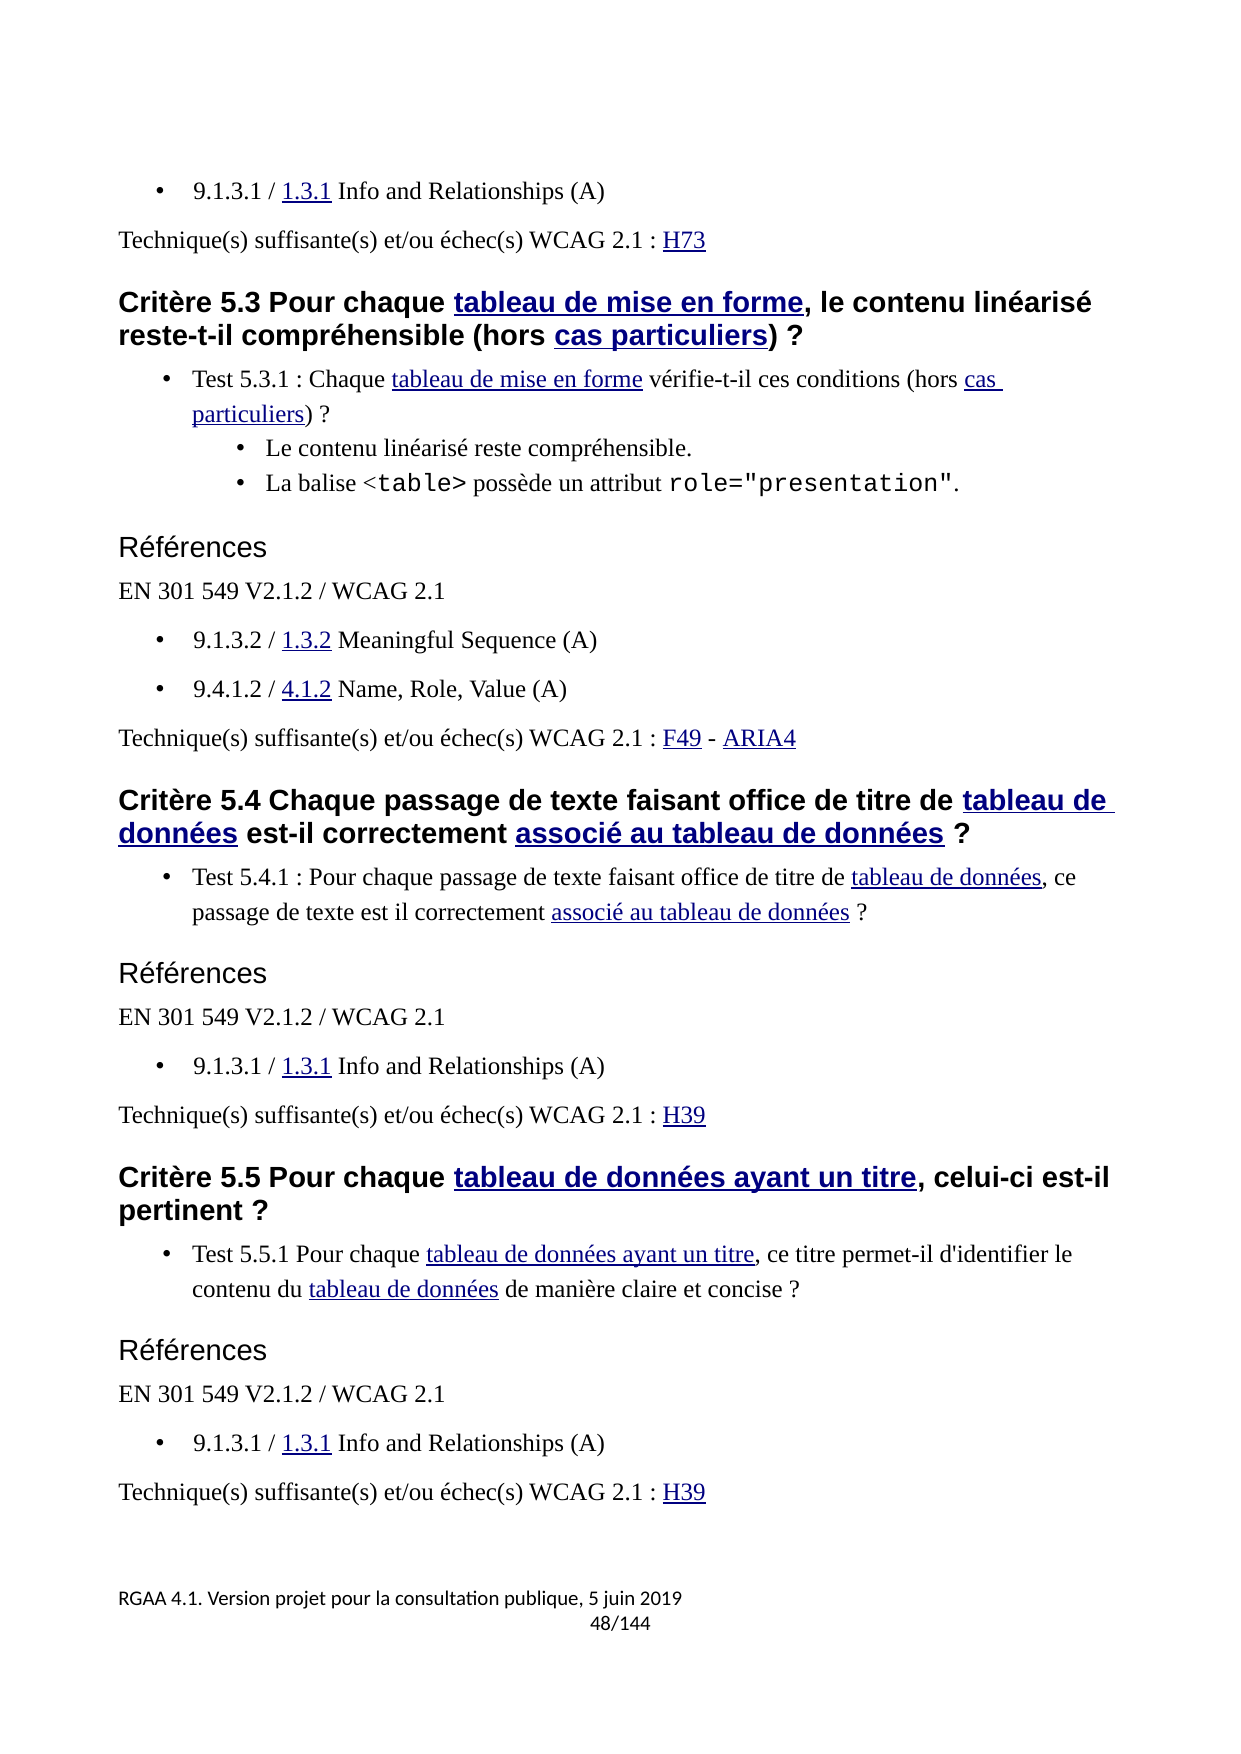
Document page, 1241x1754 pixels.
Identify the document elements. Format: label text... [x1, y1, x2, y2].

text EN 301 549 V2.1.2 / WCAG 2.1 [118, 576, 1122, 605]
list Test 5.3.1 : Chaque tableau de mise en forme vérifie-t-il ces conditions (hors cas particuliers) ? [162, 364, 1122, 428]
list Test 5.4.1 : Pour chaque passage de texte faisant office de titre de tableau de données, ce passage de texte est il correctement associé au tableau de données ? [162, 862, 1122, 925]
subtitle Références [118, 530, 1122, 563]
text EN 301 549 V2.1.2 / WCAG 2.1 [118, 1379, 1122, 1408]
list 9.1.3.1 / 1.3.1 Info and Relationships (A) [156, 1051, 1122, 1080]
list Le contenu linéarisé reste compréhensible. [236, 433, 1122, 462]
text Technique(s) suffisante(s) et/ou échec(s) WCAG 2.1 : H73 [118, 225, 1122, 254]
subtitle Références [118, 956, 1122, 990]
subtitle Références [118, 1333, 1122, 1367]
list 9.1.3.1 / 1.3.1 Info and Relationships (A) [156, 176, 1122, 205]
text EN 301 549 V2.1.2 / WCAG 2.1 [118, 1002, 1122, 1031]
list 9.4.1.2 / 4.1.2 Name, Role, Value (A) [156, 674, 1122, 703]
list 9.1.3.1 / 1.3.1 Info and Relationships (A) [156, 1428, 1122, 1457]
text Technique(s) suffisante(s) et/ou échec(s) WCAG 2.1 : H39 [118, 1100, 1122, 1129]
list La balise <table> possède un attribut role="presentation". [236, 468, 1122, 499]
list 9.1.3.2 / 1.3.2 Meaningful Sequence (A) [156, 625, 1122, 654]
subtitle Critère 5.3 Pour chaque tableau de mise en forme, le contenu linéarisé reste-t-il compréhensible (hors cas particuliers) ? [118, 285, 1122, 352]
text Technique(s) suffisante(s) et/ou échec(s) WCAG 2.1 : F49 - ARIA4 [118, 723, 1122, 752]
subtitle Critère 5.5 Pour chaque tableau de données ayant un titre, celui-ci est-il pertinent ? [118, 1160, 1122, 1227]
subtitle Critère 5.4 Chaque passage de texte faisant office de titre de tableau de données est-il correctement associé au tableau de données ? [118, 783, 1122, 850]
text Technique(s) suffisante(s) et/ou échec(s) WCAG 2.1 : H39 [118, 1477, 1122, 1506]
list Test 5.5.1 Pour chaque tableau de données ayant un titre, ce titre permet-il d'identifier le contenu du tableau de données de manière claire et concise ? [162, 1239, 1122, 1303]
